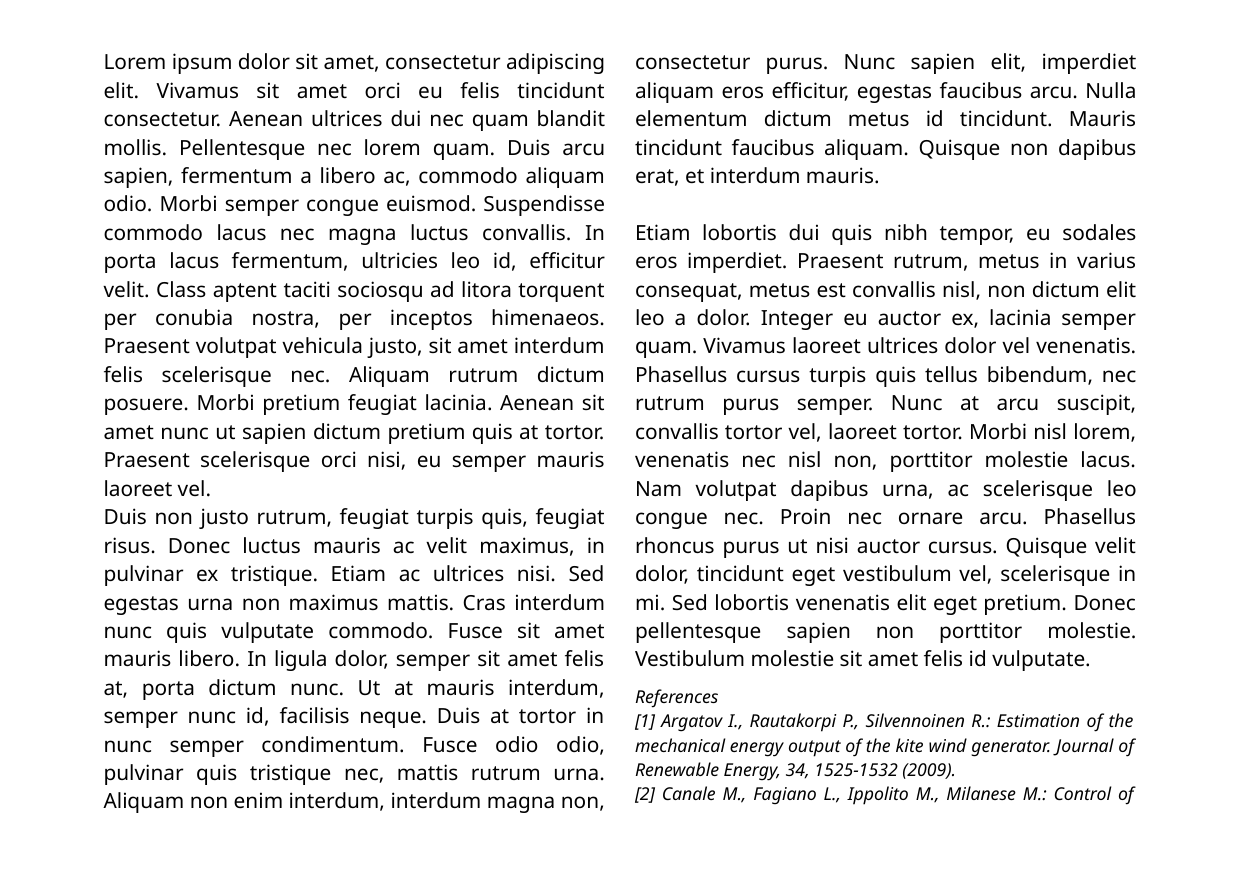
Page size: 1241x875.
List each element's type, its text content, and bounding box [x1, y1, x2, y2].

text References [635, 685, 1137, 709]
text Duis non justo rutrum, feugiat turpis quis, feugiat risus. Donec luctus mauris ac velit maximus, in pulvinar ex tristique. Etiam ac ultrices nisi. Sed egestas urna non maximus mattis. Cras interdum nunc quis vulputate commodo. Fusce sit amet mauris libero. In ligula dolor, semper sit amet felis at, porta dictum nunc. Ut at mauris interdum, semper nunc id, facilisis neque. Duis at tortor in nunc semper condimentum. Fusce odio odio, pulvinar quis tristique nec, mattis rutrum urna. Aliquam non enim interdum, interdum magna non, [103, 502, 605, 815]
text Lorem ipsum dolor sit amet, consectetur adipiscing elit. Vivamus sit amet orci eu felis tincidunt consectetur. Aenean ultrices dui nec quam blandit mollis. Pellentesque nec lorem quam. Duis arcu sapien, fermentum a libero ac, commodo aliquam odio. Morbi semper congue euismod. Suspendisse commodo lacus nec magna luctus convallis. In porta lacus fermentum, ultricies leo id, efficitur velit. Class aptent taciti sociosqu ad litora torquent per conubia nostra, per inceptos himenaeos. Praesent volutpat vehicula justo, sit amet interdum felis scelerisque nec. Aliquam rutrum dictum posuere. Morbi pretium feugiat lacinia. Aenean sit amet nunc ut sapien dictum pretium quis at tortor. Praesent scelerisque orci nisi, eu semper mauris laoreet vel. [103, 47, 605, 502]
text [2] Canale M., Fagiano L., Ippolito M., Milanese M.: Control of [635, 781, 1137, 806]
text Etiam lobortis dui quis nibh tempor, eu sodales eros imperdiet. Praesent rutrum, metus in varius consequat, metus est convallis nisl, non dictum elit leo a dolor. Integer eu auctor ex, lacinia semper quam. Vivamus laoreet ultrices dolor vel venenatis. Phasellus cursus turpis quis tellus bibendum, nec rutrum purus semper. Nunc at arcu suscipit, convallis tortor vel, laoreet tortor. Morbi nisl lorem, venenatis nec nisl non, porttitor molestie lacus. Nam volutpat dapibus urna, ac scelerisque leo congue nec. Proin nec ornare arcu. Phasellus rhoncus purus ut nisi auctor cursus. Quisque velit dolor, tincidunt eget vestibulum vel, scelerisque in mi. Sed lobortis venenatis elit eget pretium. Donec pellentesque sapien non porttitor molestie. Vestibulum molestie sit amet felis id vulputate. [635, 218, 1137, 673]
text consectetur purus. Nunc sapien elit, imperdiet aliquam eros efficitur, egestas faucibus arcu. Nulla elementum dictum metus id tincidunt. Mauris tincidunt faucibus aliquam. Quisque non dapibus erat, et interdum mauris. [635, 47, 1137, 189]
text [1] Argatov I., Rautakorpi P., Silvennoinen R.: Estimation of the mechanical energy output of the kite wind generator. Journal of Renewable Energy, 34, 1525-1532 (2009). [635, 709, 1137, 781]
